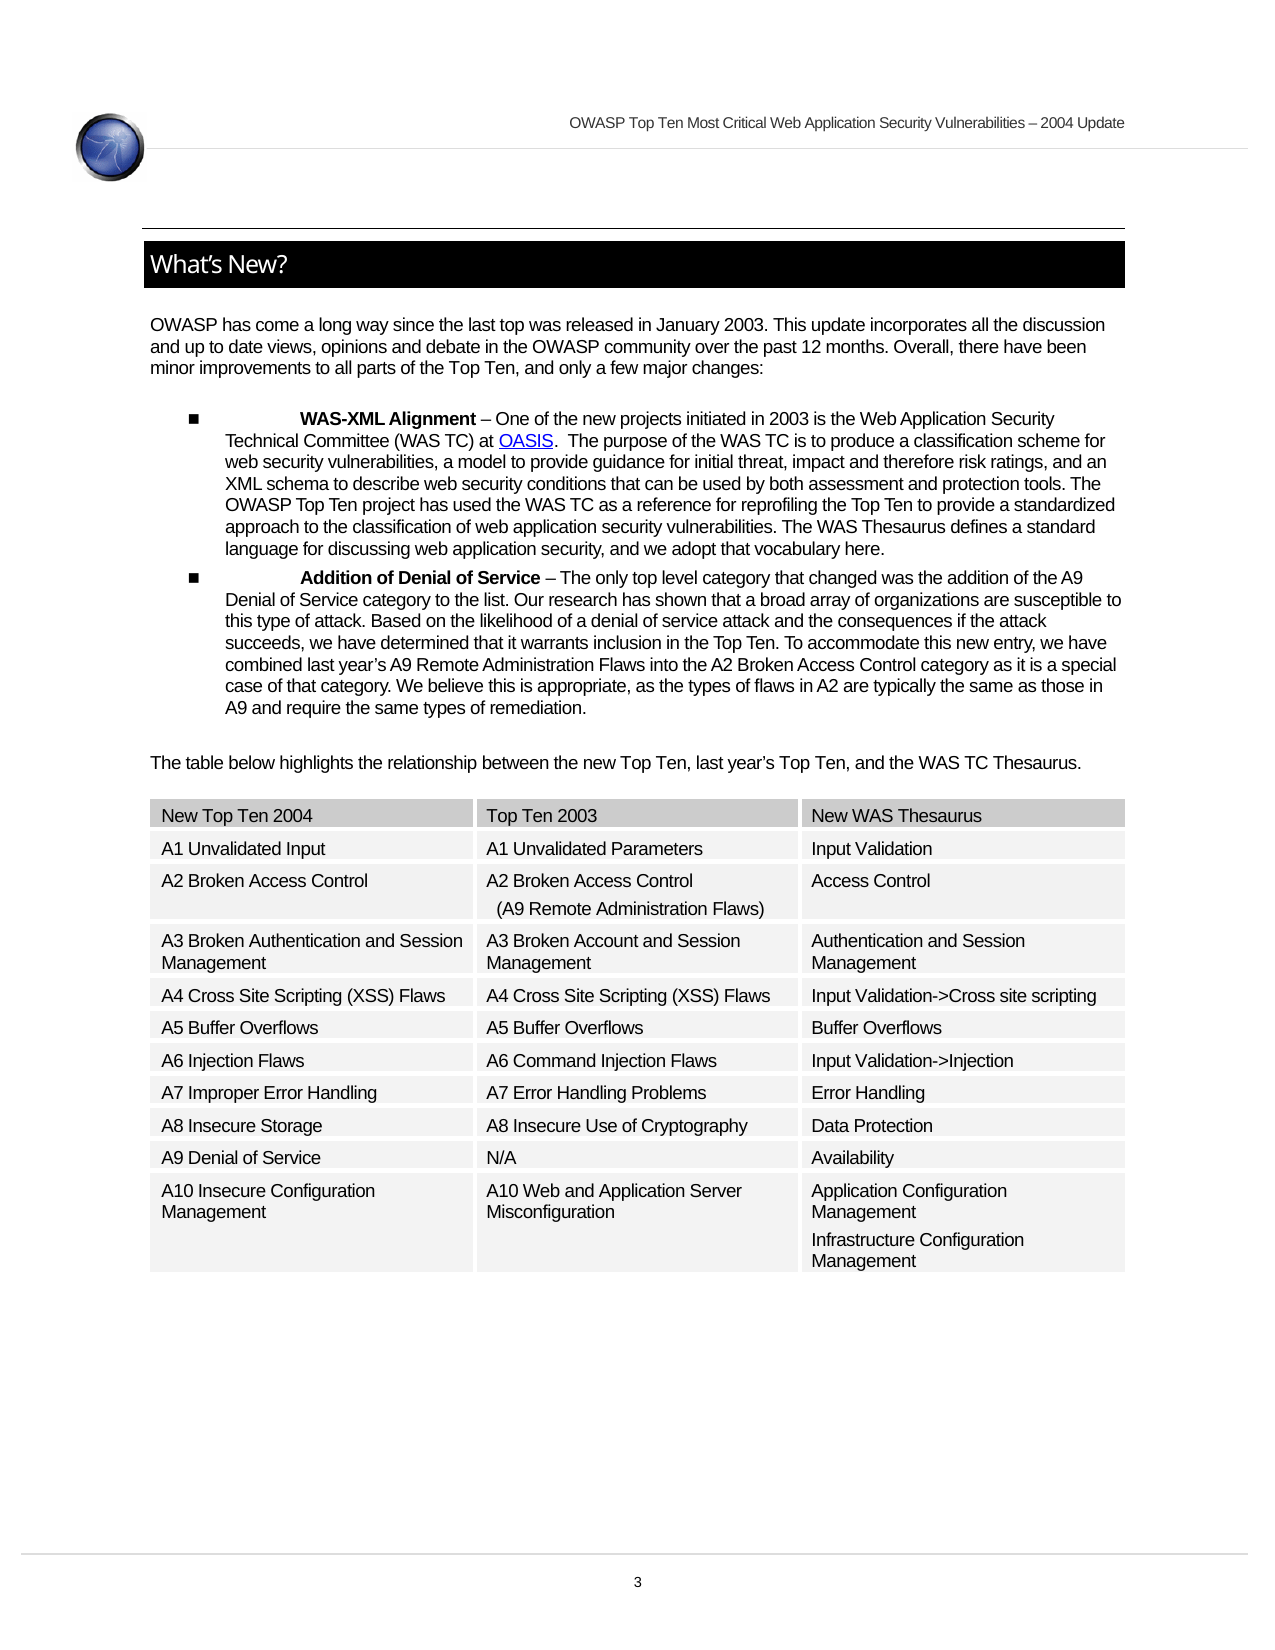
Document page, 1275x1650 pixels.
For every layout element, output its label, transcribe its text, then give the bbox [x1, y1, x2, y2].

table_header New WAS Thesaurus [802, 799, 1125, 827]
list WAS-XML Alignment – One of the new projects initiated in 2003 is the Web Application Security Technical Committee (WAS TC) at OASIS. The purpose of the WAS TC is to produce a classification scheme for web security vulnerabilities, a model to provide guidance for initial threat, impact and therefore risk ratings, and an XML schema to describe web security conditions that can be used by both assessment and protection tools. The OWASP Top Ten project has used the WAS TC as a reference for reprofiling the Top Ten to provide a standardized approach to the classification of web application security vulnerabilities. The WAS Thesaurus defines a standard language for discussing web application security, and we adopt that vocabulary here. [187, 408, 1125, 559]
table_cell Access Control [802, 864, 1125, 919]
table_cell A10 Web and Application Server Misconfiguration [477, 1173, 798, 1272]
table_cell A5 Buffer Overflows [477, 1011, 798, 1038]
table_cell A1 Unvalidated Parameters [477, 831, 798, 859]
table_cell A2 Broken Access Control (A9 Remote Administration Flaws) [477, 864, 798, 919]
table_cell Availability [802, 1141, 1125, 1168]
table_cell A8 Insecure Storage [150, 1108, 473, 1136]
text The table below highlights the relationship between the new Top Ten, last year’s Top Ten, and the WAS TC Thesaurus. [150, 752, 1125, 774]
table_cell A2 Broken Access Control [150, 864, 473, 919]
table_cell A4 Cross Site Scripting (XSS) Flaws [150, 978, 473, 1006]
table_cell A3 Broken Account and Session Management [477, 924, 798, 973]
table_cell Input Validation->Injection [802, 1043, 1125, 1071]
table_cell A7 Error Handling Problems [477, 1076, 798, 1103]
table_header Top Ten 2003 [477, 799, 798, 827]
table_cell Buffer Overflows [802, 1011, 1125, 1038]
table_cell A8 Insecure Use of Cryptography [477, 1108, 798, 1136]
text OWASP has come a long way since the last top was released in January 2003. This update incorporates all the discussion and up to date views, opinions and debate in the OWASP community over the past 12 months. Overall, there have been minor improvements to all parts of the Top Ten, and only a few major changes: [150, 314, 1125, 379]
picture [72, 112, 147, 182]
list Addition of Denial of Service – The only top level category that changed was the addition of the A9 Denial of Service category to the list. Our research has shown that a broad array of organizations are susceptible to this type of attack. Based on the likelihood of a denial of service attack and the consequences if the attack succeeds, we have determined that it warrants inclusion in the Top Ten. To accommodate this new entry, we have combined last year’s A9 Remote Administration Flaws into the A2 Broken Access Control category as it is a special case of that category. We believe this is appropriate, as the types of flaws in A2 are typically the same as those in A9 and require the same types of remediation. [187, 567, 1125, 718]
table_cell A4 Cross Site Scripting (XSS) Flaws [477, 978, 798, 1006]
table_cell Error Handling [802, 1076, 1125, 1103]
table_cell Input Validation [802, 831, 1125, 859]
table_cell A5 Buffer Overflows [150, 1011, 473, 1038]
table_cell A6 Command Injection Flaws [477, 1043, 798, 1071]
table_cell A3 Broken Authentication and Session Management [150, 924, 473, 973]
table_cell A10 Insecure Configuration Management [150, 1173, 473, 1272]
subtitle What’s New? [144, 241, 1125, 288]
table_cell Input Validation->Cross site scripting [802, 978, 1125, 1006]
table_cell A7 Improper Error Handling [150, 1076, 473, 1103]
table_cell A6 Injection Flaws [150, 1043, 473, 1071]
table_cell A1 Unvalidated Input [150, 831, 473, 859]
table_cell Data Protection [802, 1108, 1125, 1136]
table_header New Top Ten 2004 [150, 799, 473, 827]
table_cell N/A [477, 1141, 798, 1168]
table_cell A9 Denial of Service [150, 1141, 473, 1168]
table_cell Application Configuration Management Infrastructure Configuration Management [802, 1173, 1125, 1272]
table_cell Authentication and Session Management [802, 924, 1125, 973]
